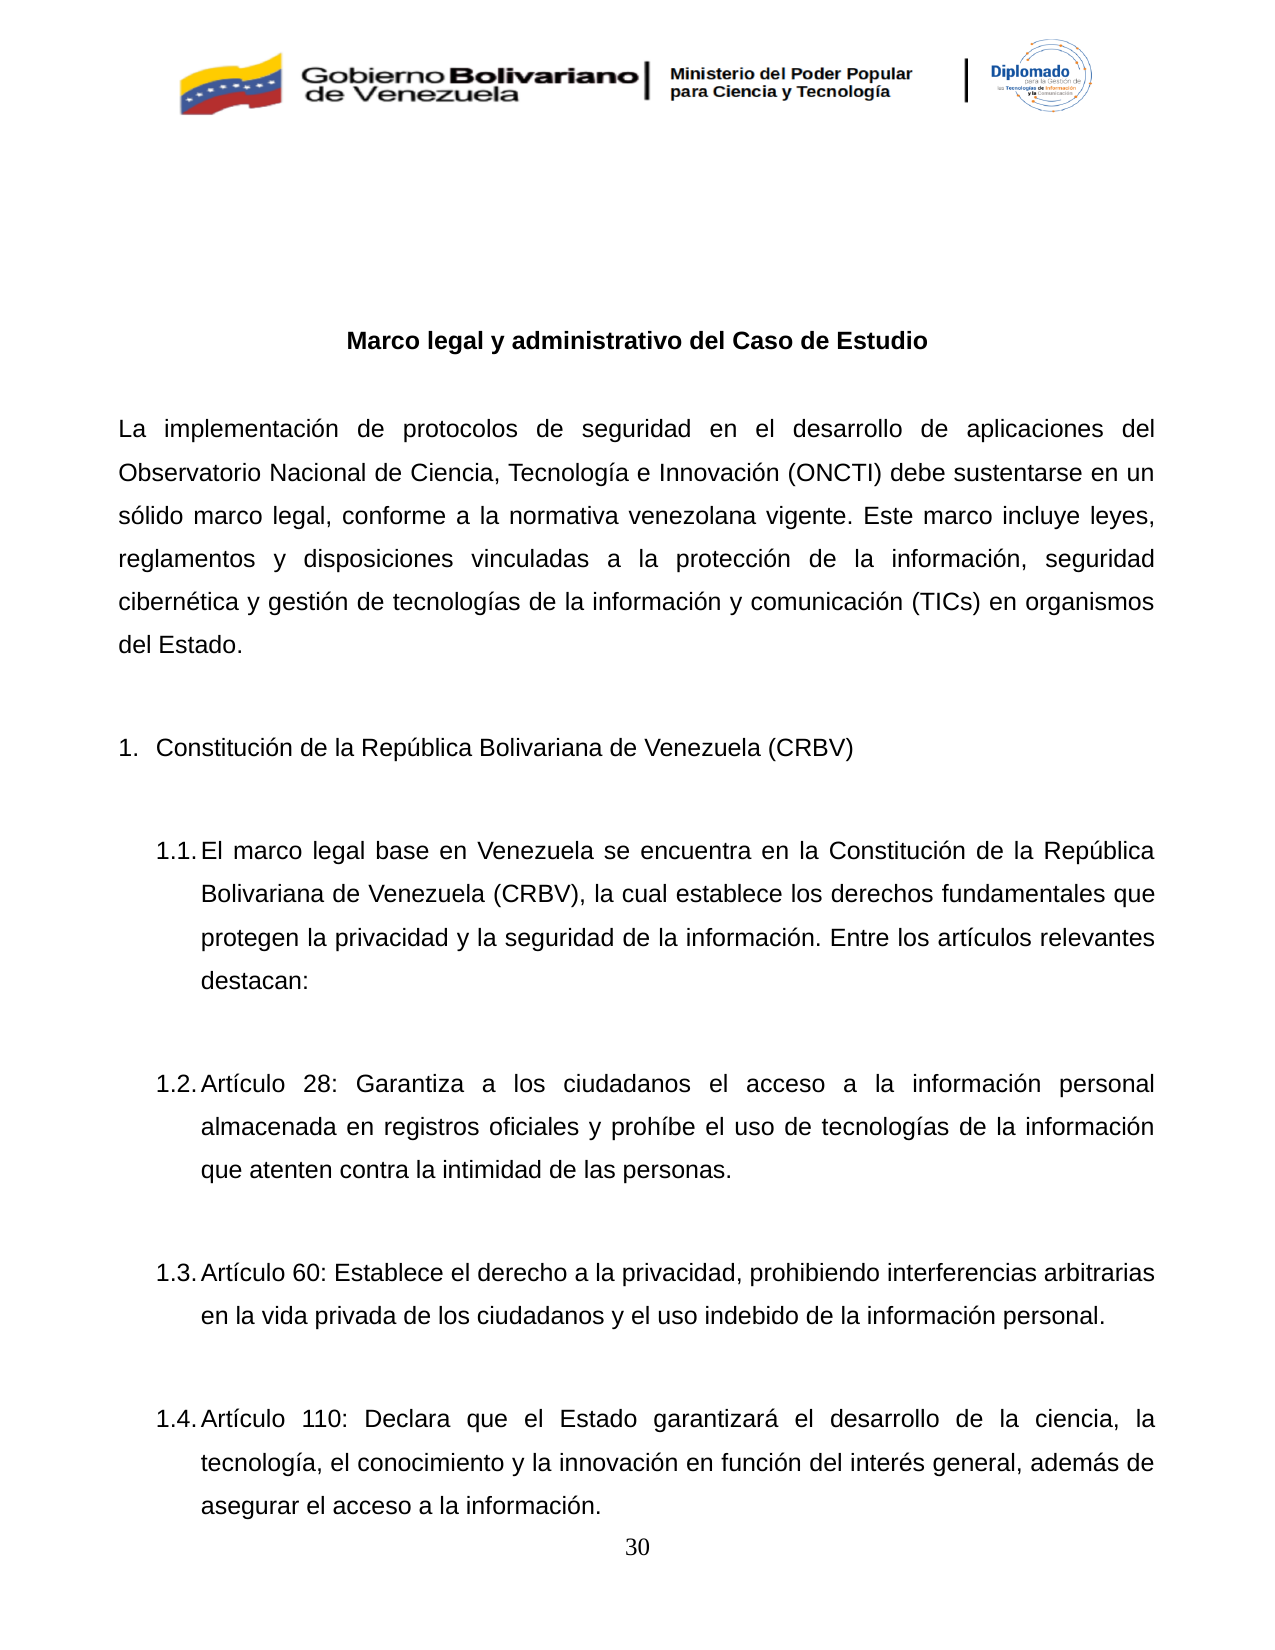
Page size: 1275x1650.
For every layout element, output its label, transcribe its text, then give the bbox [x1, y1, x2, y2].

text Marco legal y administrativo del Caso de Estudio [118, 326, 1157, 354]
list Artículo 110: Declara que el Estado garantizará el desarrollo de la ciencia, la tecnología, el conocimiento y la innovación en función del interés general, además de asegurar el acceso a la información. [156, 1404, 1157, 1519]
text La implementación de protocolos de seguridad en el desarrollo de aplicaciones del Observatorio Nacional de Ciencia, Tecnología e Innovación (ONCTI) debe sustentarse en un sólido marco legal, conforme a la normativa venezolana vigente. Este marco incluye leyes, reglamentos y disposiciones vinculadas a la protección de la información, seguridad cibernética y gestión de tecnologías de la información y comunicación (TICs) en organismos del Estado. [118, 414, 1157, 659]
list Constitución de la República Bolivariana de Venezuela (CRBV) [118, 733, 1157, 762]
list Artículo 28: Garantiza a los ciudadanos el acceso a la información personal almacenada en registros oficiales y prohíbe el uso de tecnologías de la información que atenten contra la intimidad de las personas. [156, 1069, 1157, 1184]
list El marco legal base en Venezuela se encuentra en la Constitución de la República Bolivariana de Venezuela (CRBV), la cual establece los derechos fundamentales que protegen la privacidad y la seguridad de la información. Entre los artículos relevantes destacan: [156, 836, 1157, 994]
list Artículo 60: Establece el derecho a la privacidad, prohibiendo interferencias arbitrarias en la vida privada de los ciudadanos y el uso indebido de la información personal. [156, 1258, 1157, 1330]
